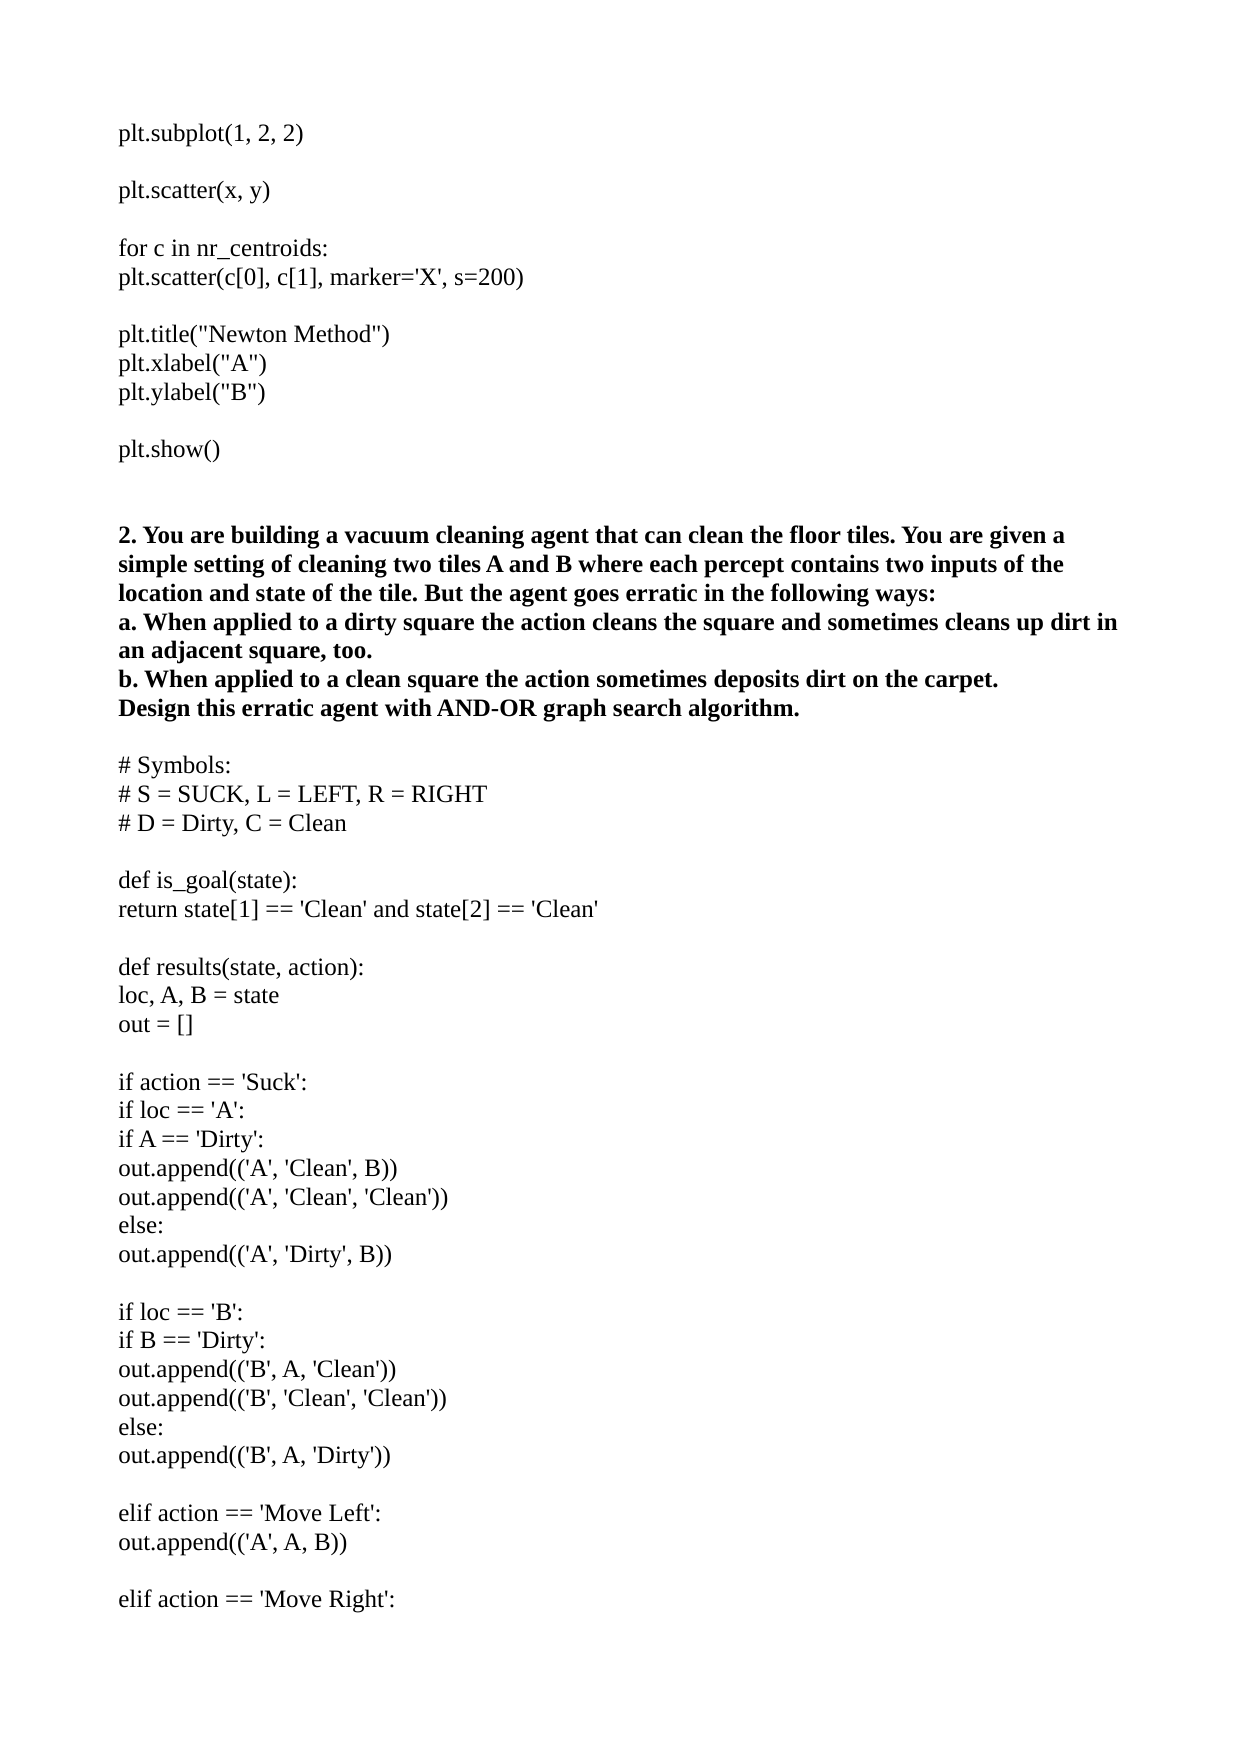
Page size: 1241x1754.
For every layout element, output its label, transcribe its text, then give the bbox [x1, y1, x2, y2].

text elif action == 'Move Left': [118, 1498, 1122, 1527]
text out.append(('B', A, 'Clean')) [118, 1354, 1122, 1383]
text # D = Dirty, C = Clean [118, 808, 1122, 837]
text plt.xlabel("A") [118, 348, 1122, 377]
text def is_goal(state): [118, 866, 1122, 894]
text plt.scatter(c[0], c[1], marker='X', s=200) [118, 262, 1122, 291]
text out = [] [118, 1009, 1122, 1038]
text out.append(('A', A, B)) [118, 1527, 1122, 1556]
text out.append(('A', 'Dirty', B)) [118, 1239, 1122, 1268]
text if A == 'Dirty': [118, 1124, 1122, 1153]
text plt.show() [118, 434, 1122, 463]
text def results(state, action): [118, 952, 1122, 981]
text plt.scatter(x, y) [118, 176, 1122, 204]
text Design this erratic agent with AND-OR graph search algorithm. [118, 693, 1122, 722]
text if B == 'Dirty': [118, 1326, 1122, 1354]
text else: [118, 1412, 1122, 1441]
text if action == 'Suck': [118, 1067, 1122, 1096]
text plt.ylabel("B") [118, 377, 1122, 406]
text 2. You are building a vacuum cleaning agent that can clean the floor tiles. You are given a simple setting of cleaning two tiles A and B where each percept contains two inputs of the location and state of the tile. But the agent goes erratic in the following ways: [118, 521, 1122, 607]
text plt.title("Newton Method") [118, 319, 1122, 348]
text # Symbols: [118, 751, 1122, 779]
text out.append(('B', A, 'Dirty')) [118, 1441, 1122, 1469]
text if loc == 'A': [118, 1096, 1122, 1124]
text for c in nr_centroids: [118, 233, 1122, 262]
text out.append(('A', 'Clean', B)) [118, 1153, 1122, 1182]
text a. When applied to a dirty square the action cleans the square and sometimes cleans up dirt in an adjacent square, too. [118, 607, 1122, 664]
text if loc == 'B': [118, 1297, 1122, 1326]
text b. When applied to a clean square the action sometimes deposits dirt on the carpet. [118, 664, 1122, 693]
text elif action == 'Move Right': [118, 1584, 1122, 1613]
text out.append(('A', 'Clean', 'Clean')) [118, 1182, 1122, 1211]
text return state[1] == 'Clean' and state[2] == 'Clean' [118, 894, 1122, 923]
text else: [118, 1211, 1122, 1239]
text out.append(('B', 'Clean', 'Clean')) [118, 1383, 1122, 1412]
text plt.subplot(1, 2, 2) [118, 118, 1122, 147]
text loc, A, B = state [118, 981, 1122, 1009]
text # S = SUCK, L = LEFT, R = RIGHT [118, 779, 1122, 808]
